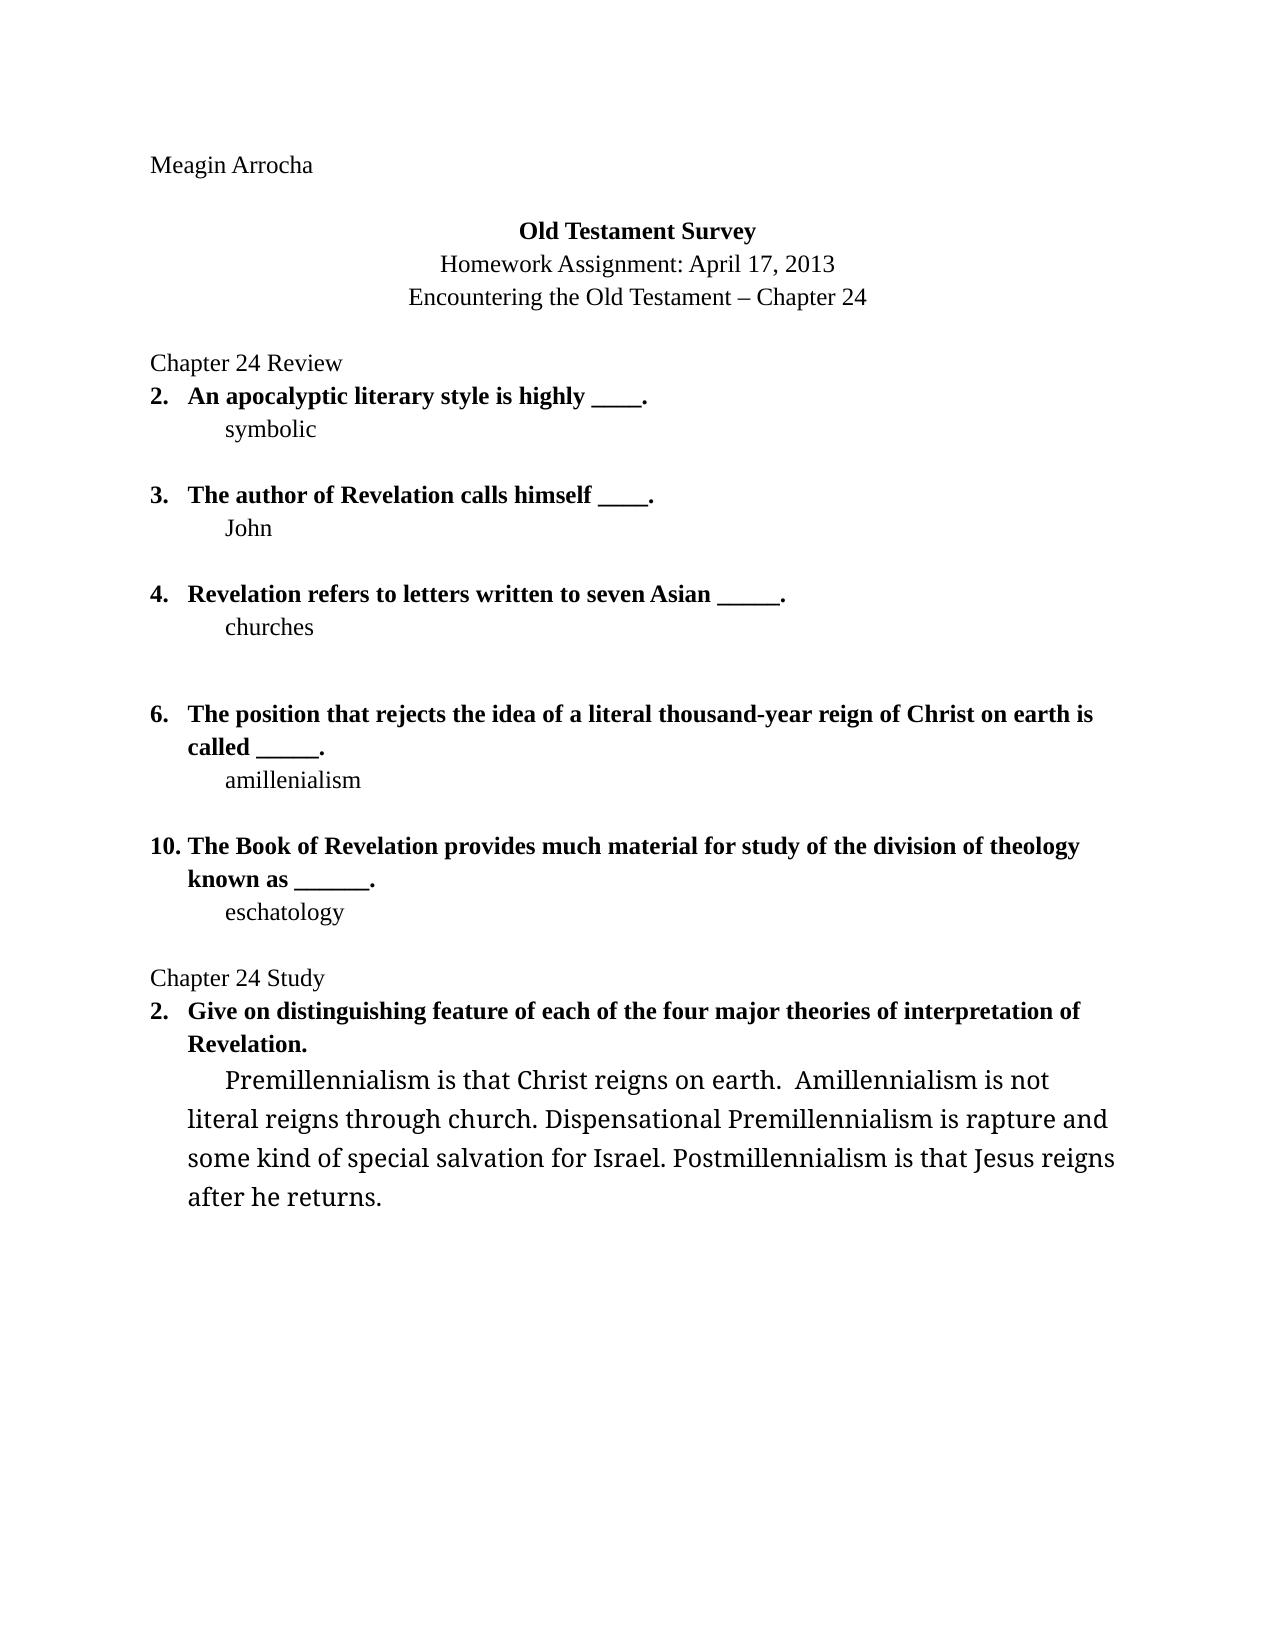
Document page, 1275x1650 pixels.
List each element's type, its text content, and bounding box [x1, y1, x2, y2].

text Encountering the Old Testament – Chapter 24 [150, 282, 1125, 311]
list 10. The Book of Revelation provides much material for study of the division of theology known as ______. [150, 831, 1125, 893]
list eschatology [187, 897, 1125, 926]
list Premillennialism is that Christ reigns on earth. Amillennialism is not literal reigns through church. Dispensational Premillennialism is rapture and some kind of special salvation for Israel. Postmillennialism is that Jesus reigns after he returns. [187, 1062, 1125, 1214]
text Homework Assignment: April 17, 2013 [150, 249, 1125, 278]
text Meagin Arrocha [150, 150, 1125, 179]
list Chapter 24 Study [150, 963, 1125, 992]
list 3. The author of Revelation calls himself ____. [150, 480, 1125, 509]
list 4. Revelation refers to letters written to seven Asian _____. [150, 579, 1125, 608]
list churches [187, 612, 1125, 641]
list 6. The position that rejects the idea of a literal thousand-year reign of Christ on earth is called _____. [150, 699, 1125, 761]
list symbolic [187, 414, 1125, 443]
list John [187, 513, 1125, 542]
list 2. An apocalyptic literary style is highly ____. [150, 381, 1125, 410]
list 2. Give on distinguishing feature of each of the four major theories of interpretation of Revelation. [150, 996, 1125, 1058]
text Chapter 24 Review [150, 348, 1125, 377]
text Old Testament Survey [150, 216, 1125, 245]
list amillenialism [187, 765, 1125, 794]
